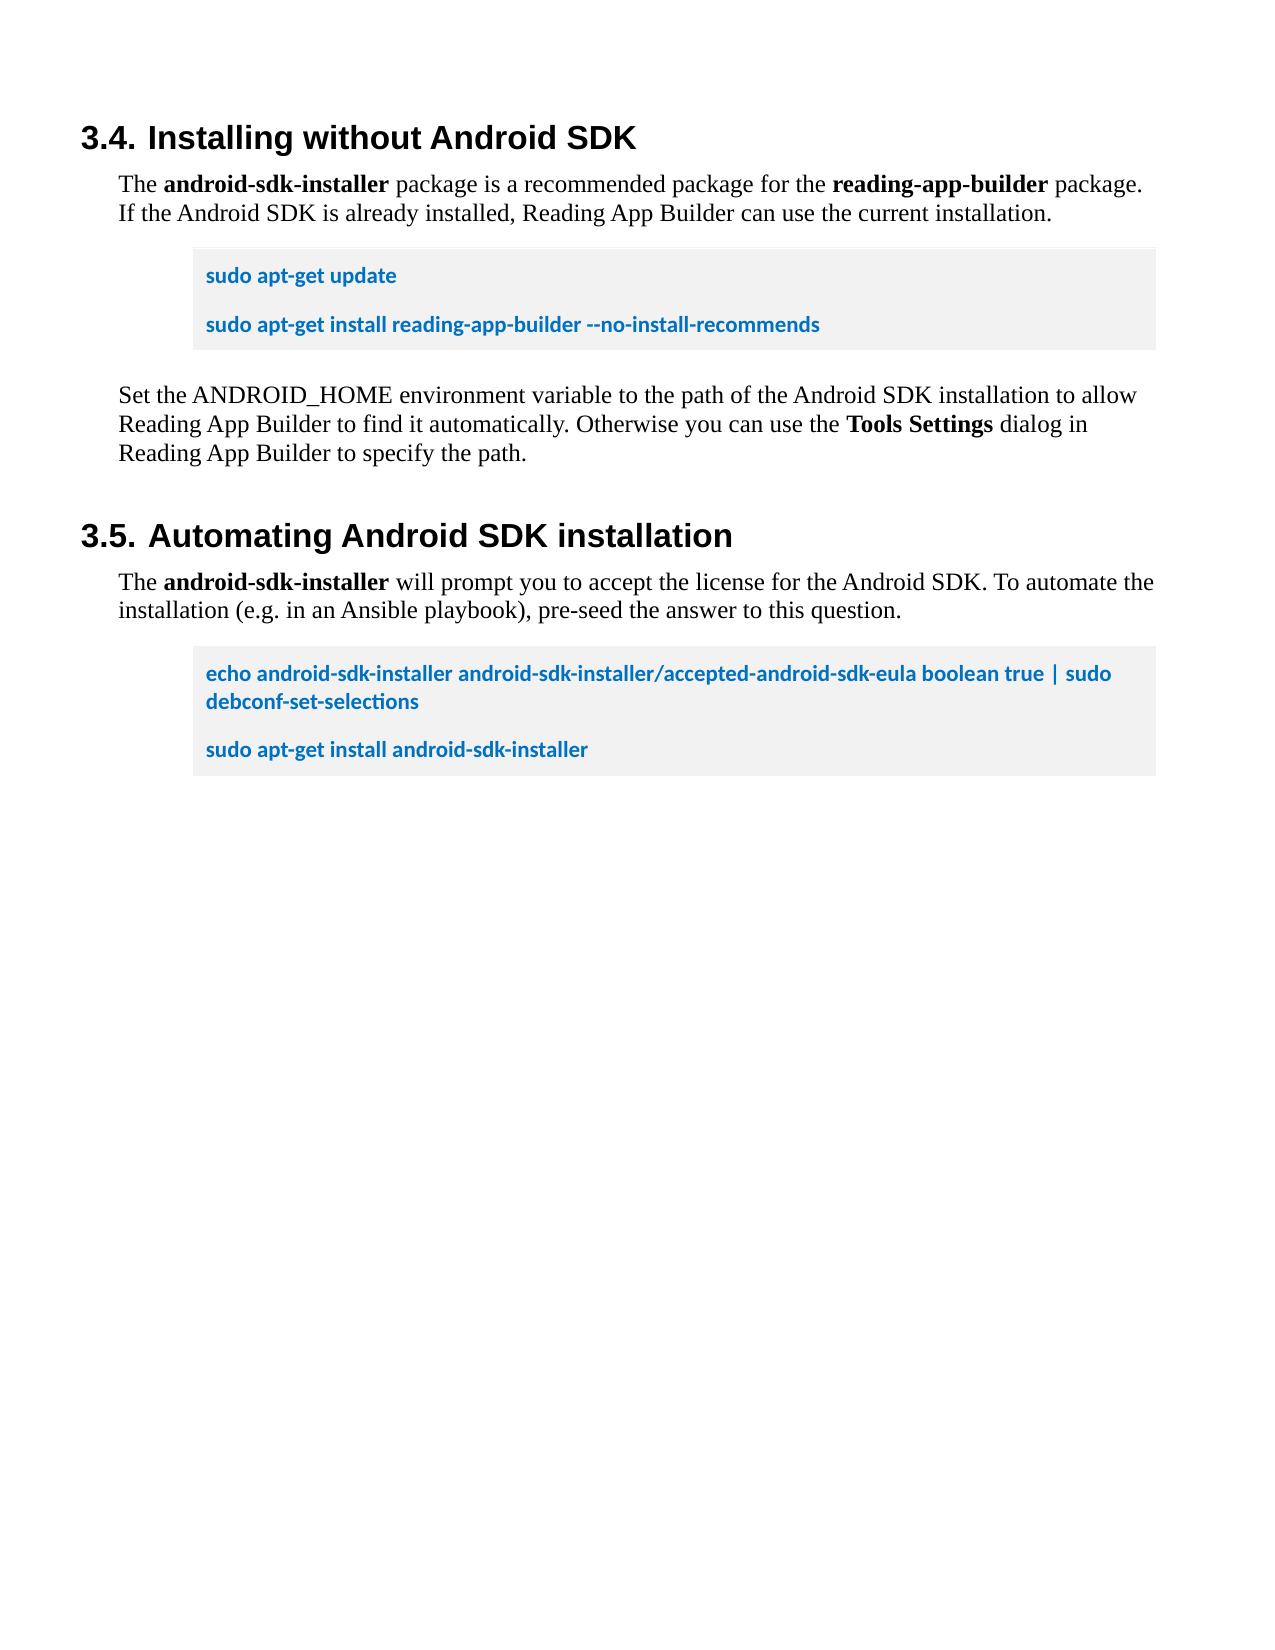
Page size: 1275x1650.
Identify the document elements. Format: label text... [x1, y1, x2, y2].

subtitle Installing without Android SDK [81, 118, 1157, 157]
text sudo apt-get install reading-app-builder --no-install-recommends [193, 296, 1156, 350]
text Set the ANDROID_HOME environment variable to the path of the Android SDK installation to allow Reading App Builder to find it automatically. Otherwise you can use the Tools Settings dialog in Reading App Builder to specify the path. [118, 380, 1157, 466]
text The android-sdk-installer will prompt you to accept the license for the Android SDK. To automate the installation (e.g. in an Ansible playbook), pre-seed the answer to this question. [118, 567, 1157, 624]
text sudo apt-get install android-sdk-installer [193, 722, 1156, 776]
text sudo apt-get update [193, 249, 1156, 289]
text The android-sdk-installer package is a recommended package for the reading-app-builder package. If the Android SDK is already installed, Reading App Builder can use the current installation. [118, 169, 1157, 227]
text echo android-sdk-installer android-sdk-installer/accepted-android-sdk-eula boolean true | sudo debconf-set-selections [193, 646, 1156, 715]
subtitle Automating Android SDK installation [81, 516, 1157, 554]
